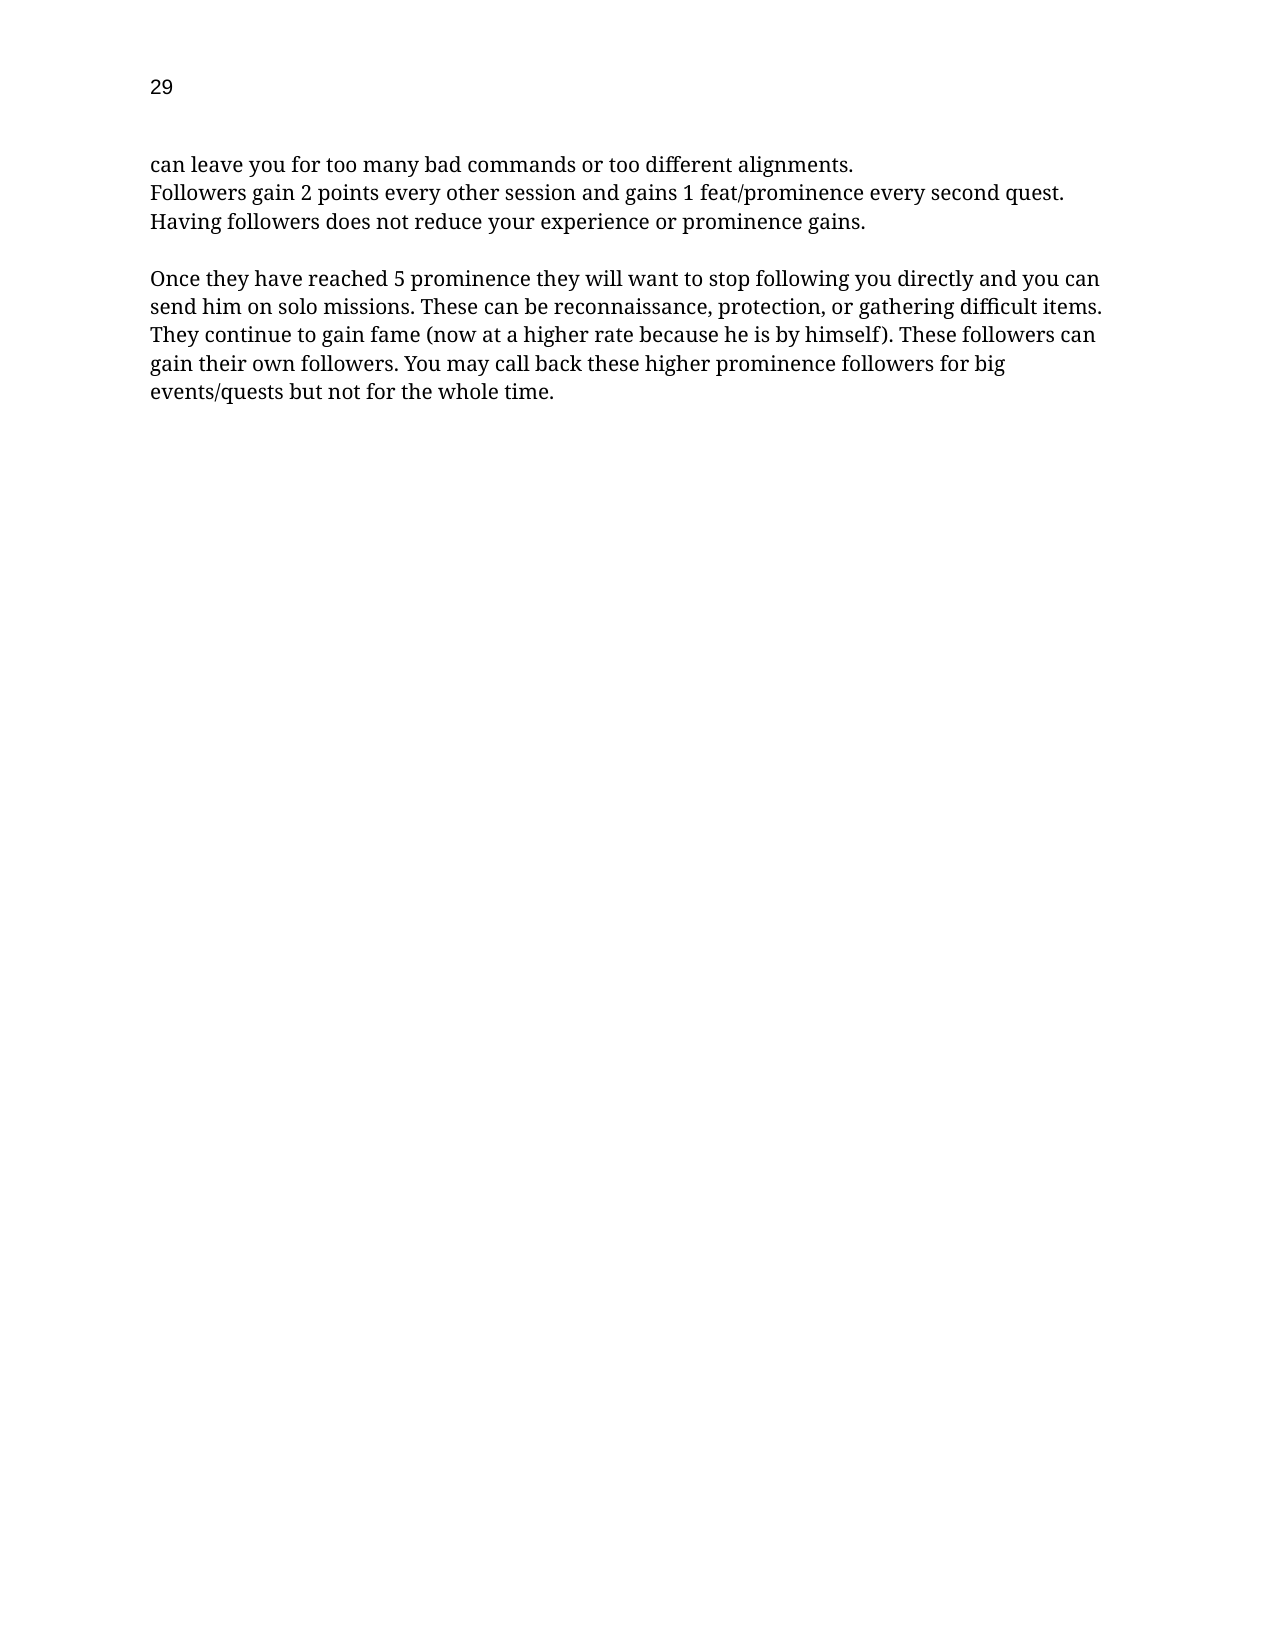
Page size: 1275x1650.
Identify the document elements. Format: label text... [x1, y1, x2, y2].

text Followers gain 2 points every other session and gains 1 feat/prominence every second quest. Having followers does not reduce your experience or prominence gains. [150, 178, 1125, 235]
text Once they have reached 5 prominence they will want to stop following you directly and you can send him on solo missions. These can be reconnaissance, protection, or gathering difficult items. They continue to gain fame (now at a higher rate because he is by himself). These followers can gain their own followers. You may call back these higher prominence followers for big events/quests but not for the whole time. [150, 264, 1125, 406]
text can leave you for too many bad commands or too different alignments. [150, 150, 1125, 178]
